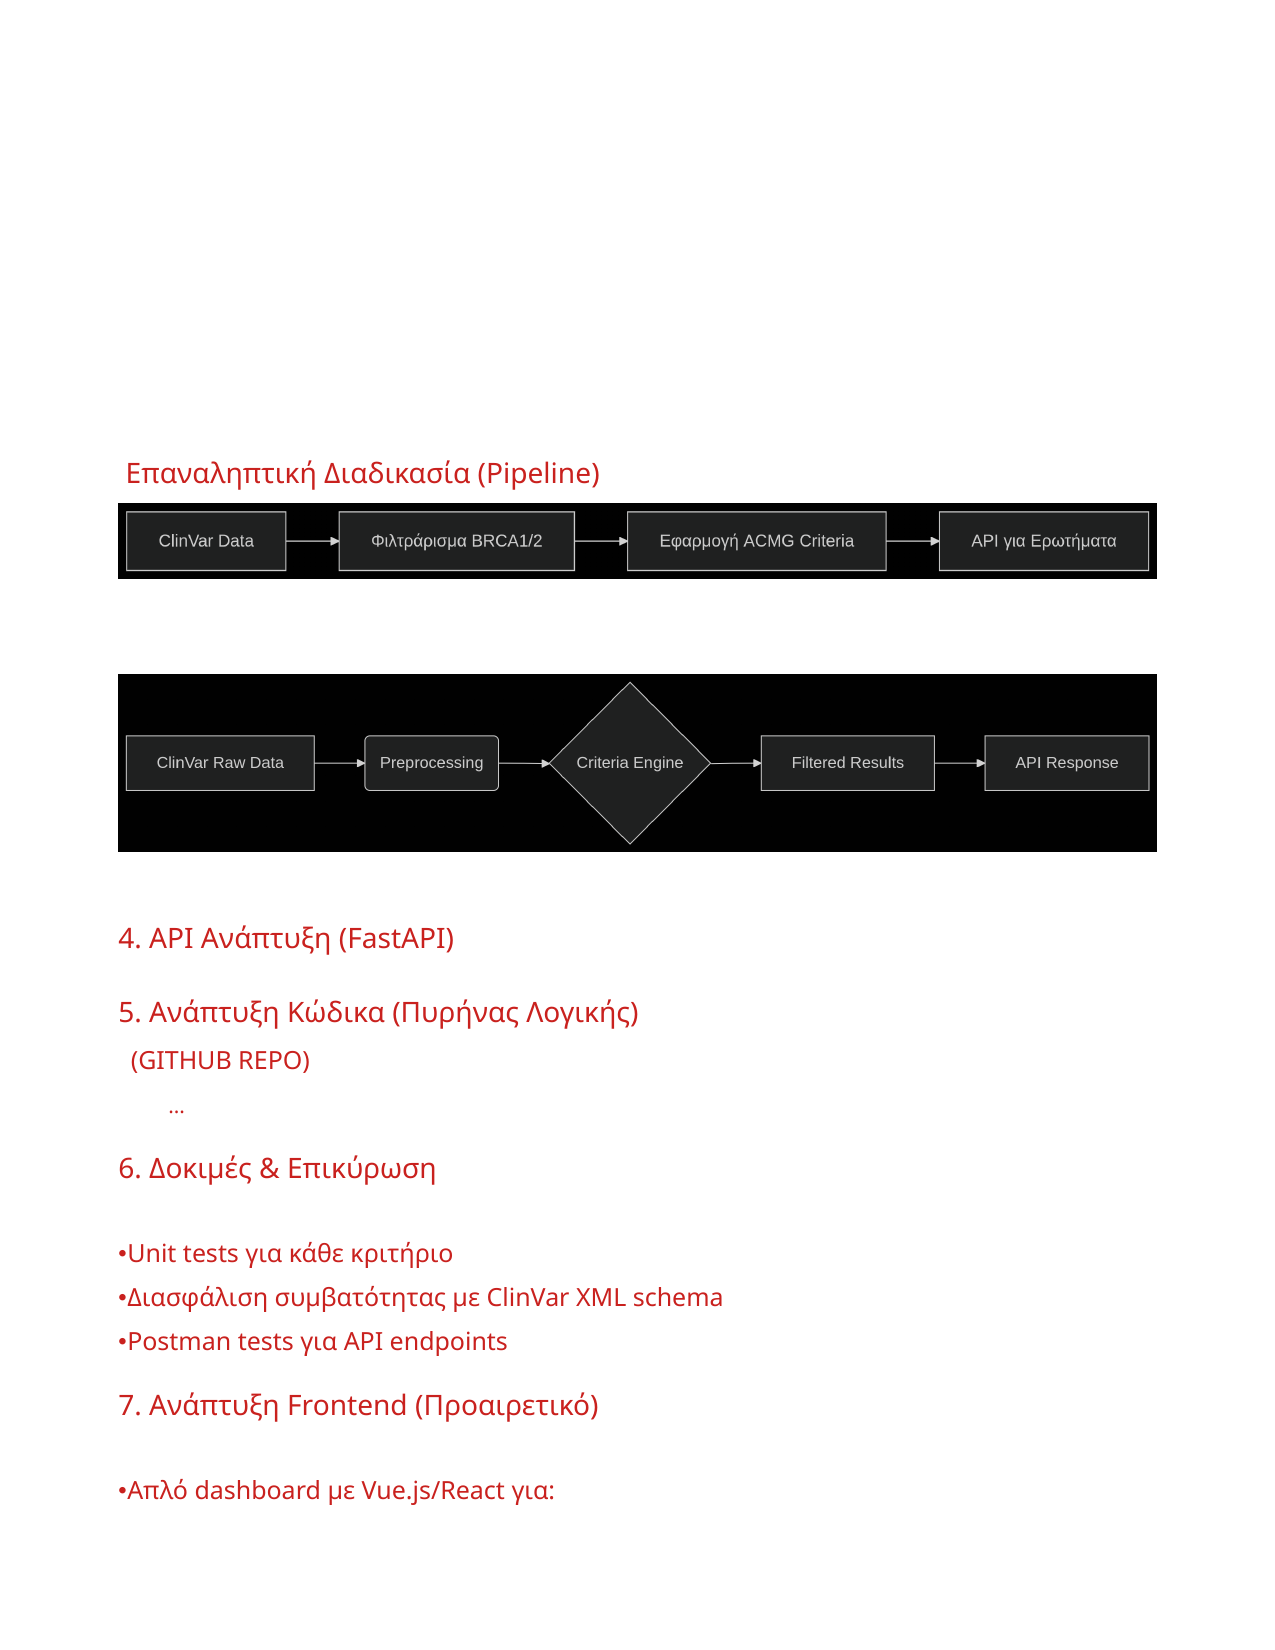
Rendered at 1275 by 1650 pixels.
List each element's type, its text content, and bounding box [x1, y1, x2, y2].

list Unit tests για κάθε κριτήριο [118, 1226, 1157, 1270]
text (GITHUB REPO) [131, 1043, 1157, 1077]
text 4. API Ανάπτυξη (FastAPI) [118, 919, 1157, 957]
subtitle 6. Δοκιμές & Επικύρωση [118, 1148, 1157, 1187]
subtitle 5. Ανάπτυξη Κώδικα (Πυρήνας Λογικής) [118, 992, 1157, 1030]
subtitle Επαναληπτική Διαδικασία (Pipeline) [118, 453, 1157, 491]
text ... [118, 1092, 1157, 1120]
list Postman tests για API endpoints [118, 1313, 1157, 1357]
list Απλό dashboard με Vue.js/React για: [118, 1463, 1157, 1507]
subtitle 7. Ανάπτυξη Frontend (Προαιρετικό) [118, 1385, 1157, 1424]
picture [118, 674, 1157, 852]
list Διασφάλιση συμβατότητας με ClinVar XML schema [118, 1270, 1157, 1313]
picture [118, 503, 1157, 579]
